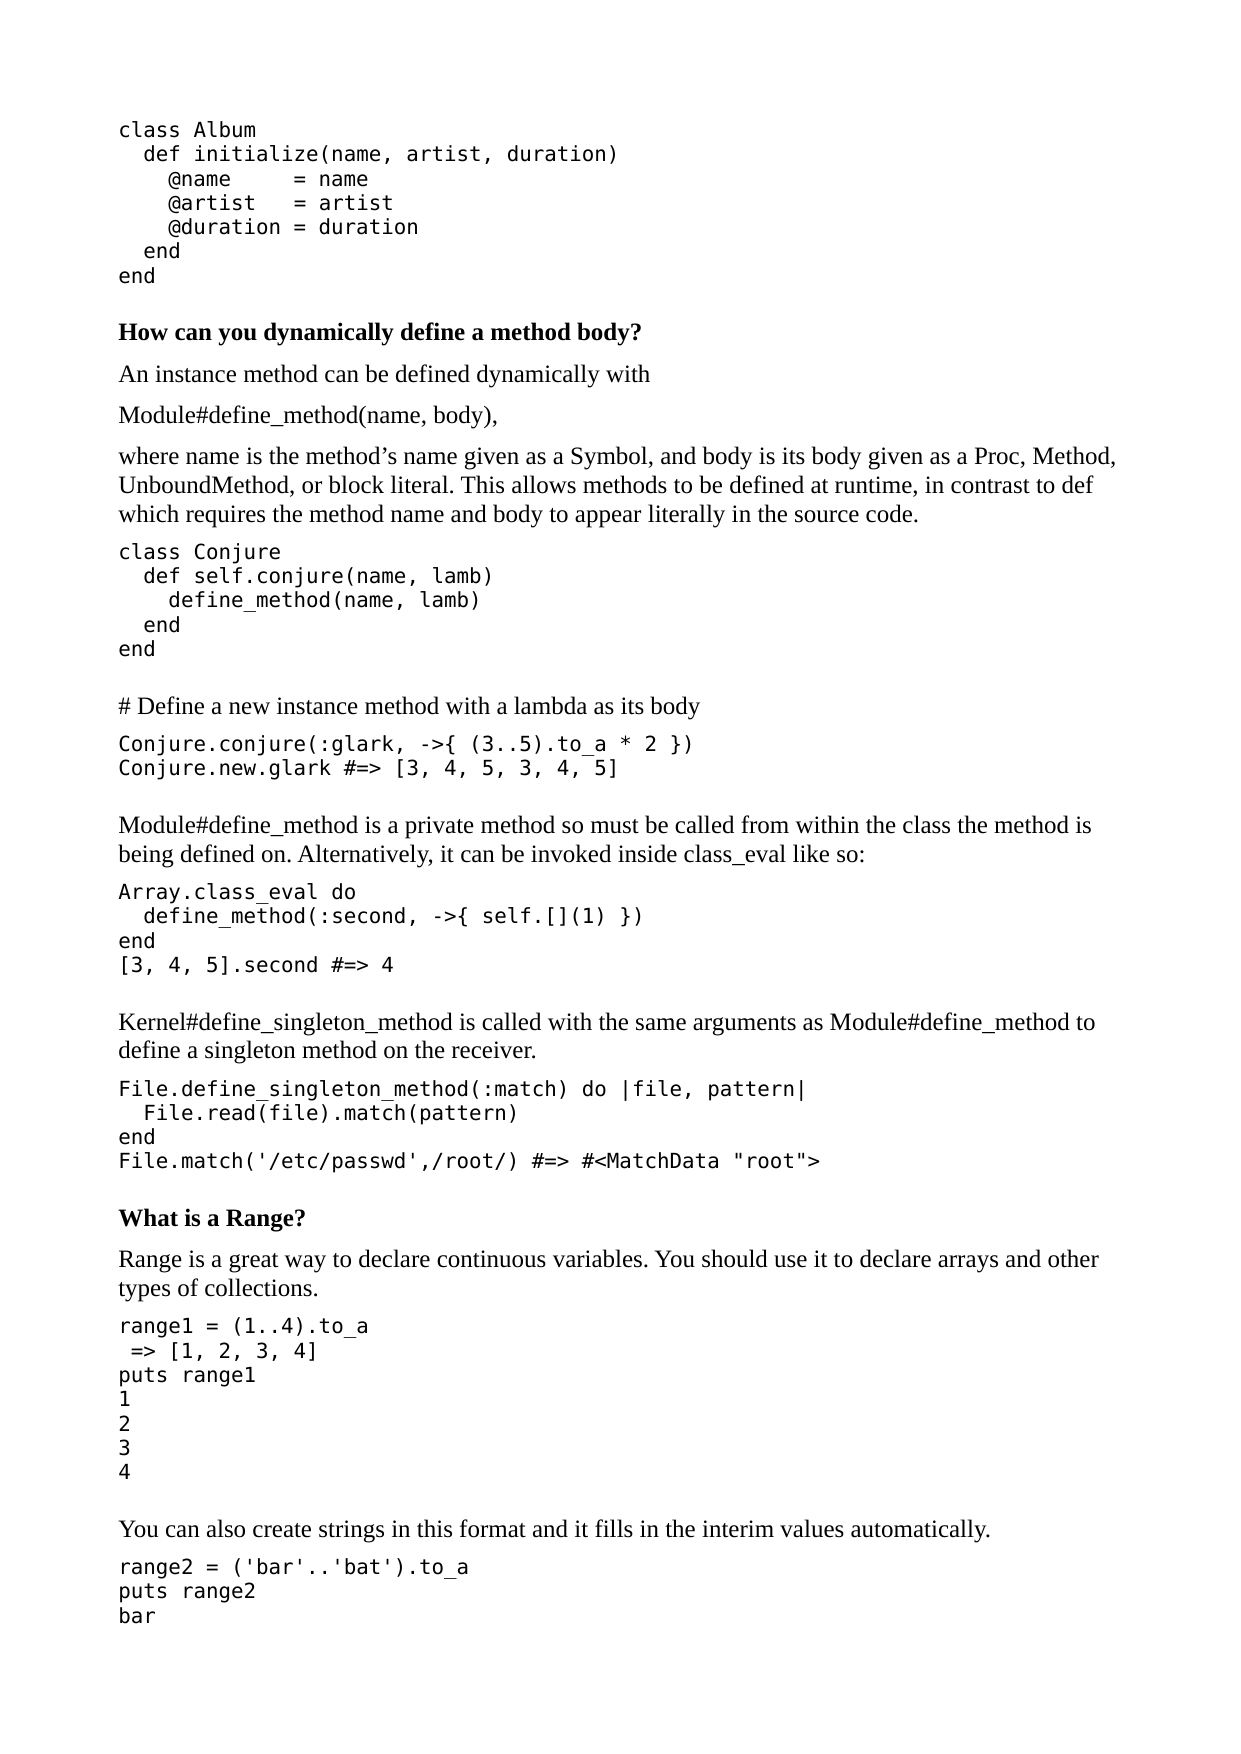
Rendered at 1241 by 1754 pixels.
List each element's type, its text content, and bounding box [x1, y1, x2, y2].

text File.define_singleton_method(:match) do |file, pattern| [118, 1077, 1122, 1101]
text Range is a great way to declare continuous variables. You should use it to declare arrays and other types of collections. [118, 1244, 1122, 1302]
text 4 [118, 1460, 1122, 1484]
text end [118, 1125, 1122, 1149]
text where name is the method’s name given as a Symbol, and body is its body given as a Proc, Method, UnboundMethod, or block literal. This allows methods to be defined at runtime, in contrast to def which requires the method name and body to appear literally in the source code. [118, 441, 1122, 527]
text def self.conjure(name, lamb) [118, 564, 1122, 588]
text class Album [118, 118, 1122, 142]
text end [118, 613, 1122, 637]
text puts range1 [118, 1363, 1122, 1387]
text You can also create strings in this format and it fills in the interim values automatically. [118, 1514, 1122, 1543]
text # Define a new instance method with a lambda as its body [118, 691, 1122, 719]
text Conjure.conjure(:glark, ->{ (3..5).to_a * 2 }) [118, 732, 1122, 756]
text [3, 4, 5].second #=> 4 [118, 953, 1122, 977]
text define_method(:second, ->{ self.[](1) }) [118, 904, 1122, 929]
text range1 = (1..4).to_a [118, 1314, 1122, 1339]
text Kernel#define_singleton_method is called with the same arguments as Module#define_method to define a singleton method on the receiver. [118, 1007, 1122, 1064]
text end [118, 239, 1122, 264]
text define_method(name, lamb) [118, 588, 1122, 613]
text range2 = ('bar'..'bat').to_a [118, 1555, 1122, 1579]
text 3 [118, 1436, 1122, 1460]
text end [118, 264, 1122, 288]
text class Conjure [118, 540, 1122, 564]
text end [118, 637, 1122, 661]
text How can you dynamically define a method body? [118, 317, 1122, 346]
text @artist = artist [118, 191, 1122, 215]
text end [118, 929, 1122, 953]
text Conjure.new.glark #=> [3, 4, 5, 3, 4, 5] [118, 756, 1122, 781]
text Array.class_eval do [118, 880, 1122, 904]
text An instance method can be defined dynamically with [118, 359, 1122, 387]
text @duration = duration [118, 215, 1122, 239]
text puts range2 [118, 1579, 1122, 1604]
text @name = name [118, 167, 1122, 191]
text => [1, 2, 3, 4] [118, 1339, 1122, 1363]
text def initialize(name, artist, duration) [118, 142, 1122, 167]
text File.match('/etc/passwd',/root/) #=> #<MatchData "root"> [118, 1149, 1122, 1174]
text 1 [118, 1387, 1122, 1412]
text 2 [118, 1412, 1122, 1436]
text Module#define_method is a private method so must be called from within the class the method is being defined on. Alternatively, it can be invoked inside class_eval like so: [118, 810, 1122, 868]
text File.read(file).match(pattern) [118, 1101, 1122, 1125]
text Module#define_method(name, body), [118, 400, 1122, 429]
text bar [118, 1604, 1122, 1628]
text What is a Range? [118, 1203, 1122, 1232]
